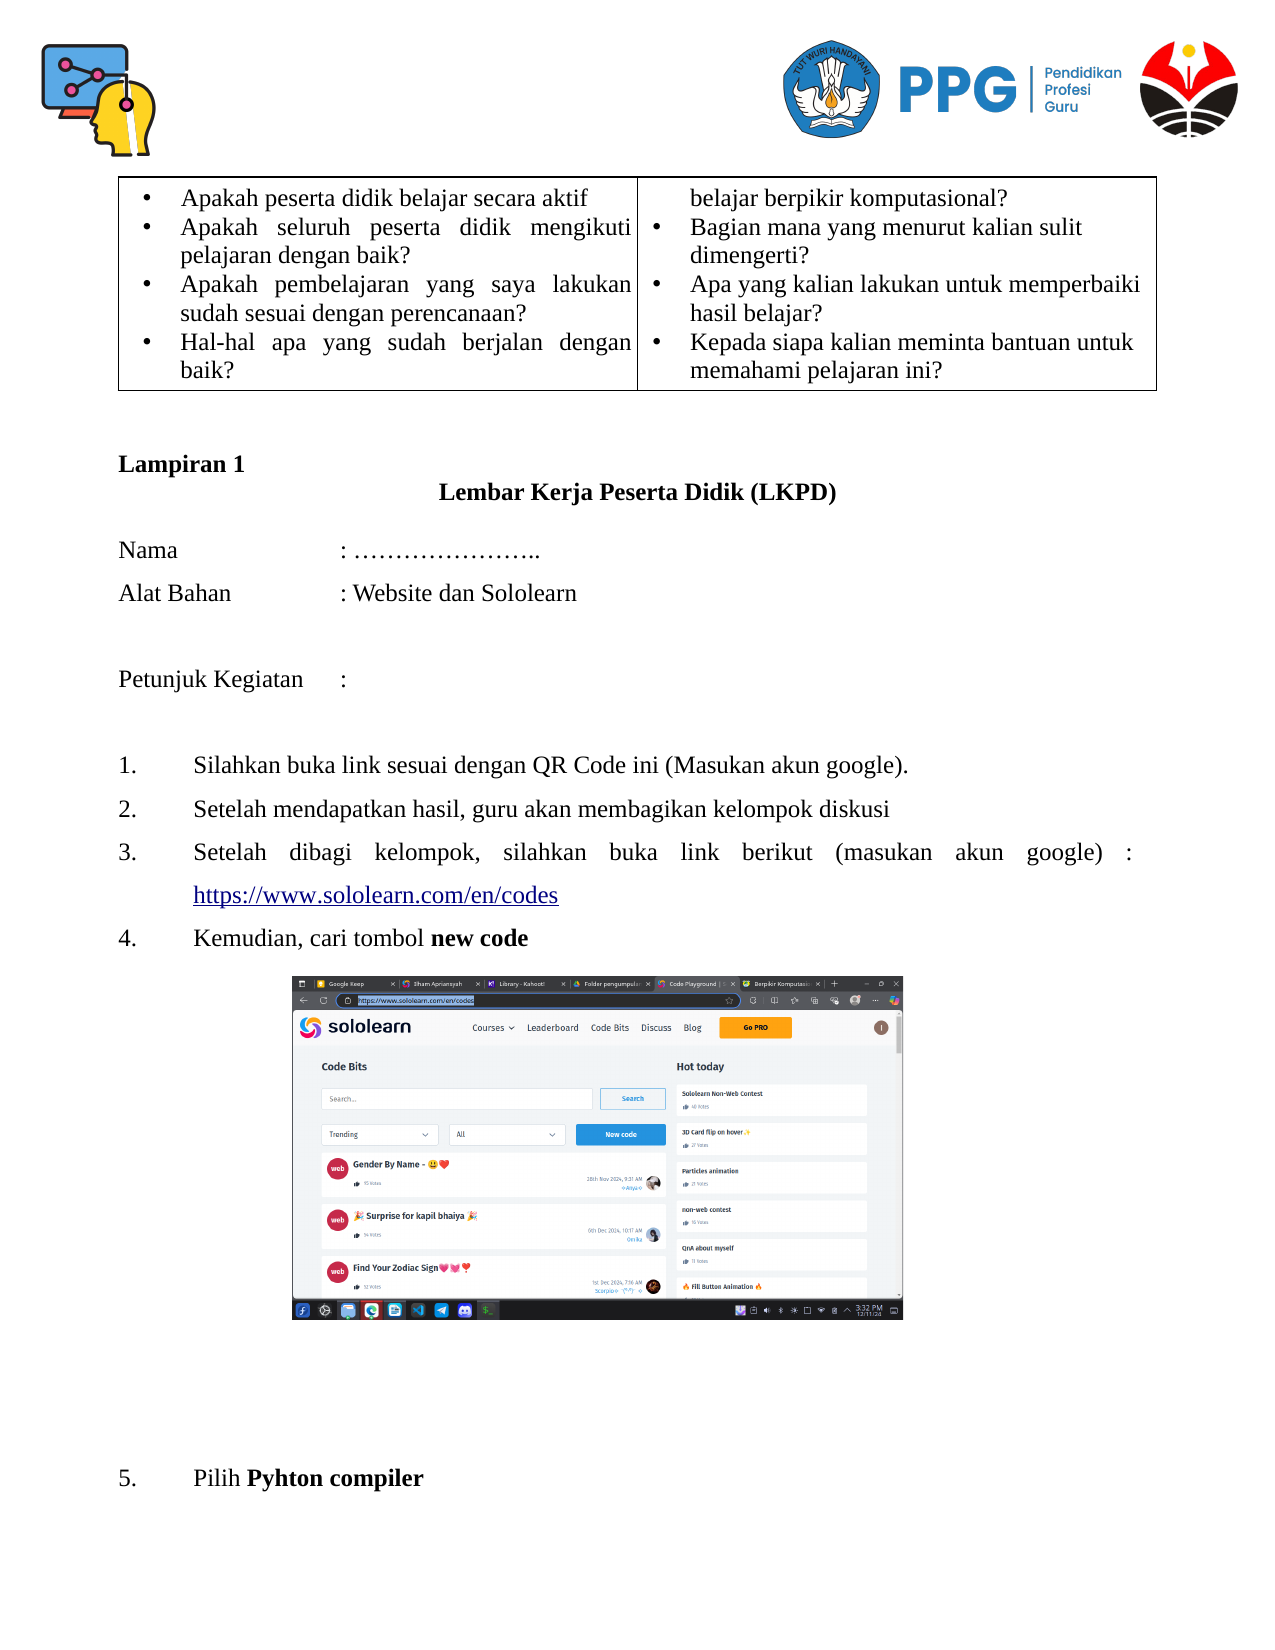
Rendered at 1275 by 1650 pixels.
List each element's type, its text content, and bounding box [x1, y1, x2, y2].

list Setelah dibagi kelompok, silahkan buka link berikut (masukan akun google) : https://www.sololearn.com/en/codes [118, 837, 1157, 909]
table_cell Apakah tujuan pembelajaran sudah tercapai Apakah peserta didik belajar secara aktif Apakah seluruh peserta didik mengikuti pelajaran dengan baik? Apakah pembelajaran yang saya lakukan sudah sesuai dengan perencanaan? Hal-hal apa yang sudah berjalan dengan baik? [119, 178, 637, 390]
list Pilih Pyhton compiler [118, 1463, 1157, 1492]
text Petunjuk Kegiatan : [118, 664, 1157, 693]
text Alat Bahan : Website dan Sololearn [118, 578, 1157, 607]
picture [292, 976, 904, 1320]
table_cell Bagaimana perbedaan sebelum dan setelah belajar berpikir komputasional? Bagian mana yang menurut kalian sulit dimengerti? Apa yang kalian lakukan untuk memperbaiki hasil belajar? Kepada siapa kalian meminta bantuan untuk memahami pelajaran ini? [638, 178, 1156, 390]
text Lembar Kerja Peserta Didik (LKPD) [118, 477, 1157, 506]
list Setelah mendapatkan hasil, guru akan membagikan kelompok diskusi [118, 794, 1157, 822]
list Kemudian, cari tombol new code [118, 923, 1157, 952]
text Nama : ………………….. [118, 535, 1157, 564]
text Lampiran 1 [118, 449, 1157, 477]
picture [767, 20, 1252, 156]
picture [0, 9, 166, 175]
list Silahkan buka link sesuai dengan QR Code ini (Masukan akun google). [118, 751, 1157, 779]
